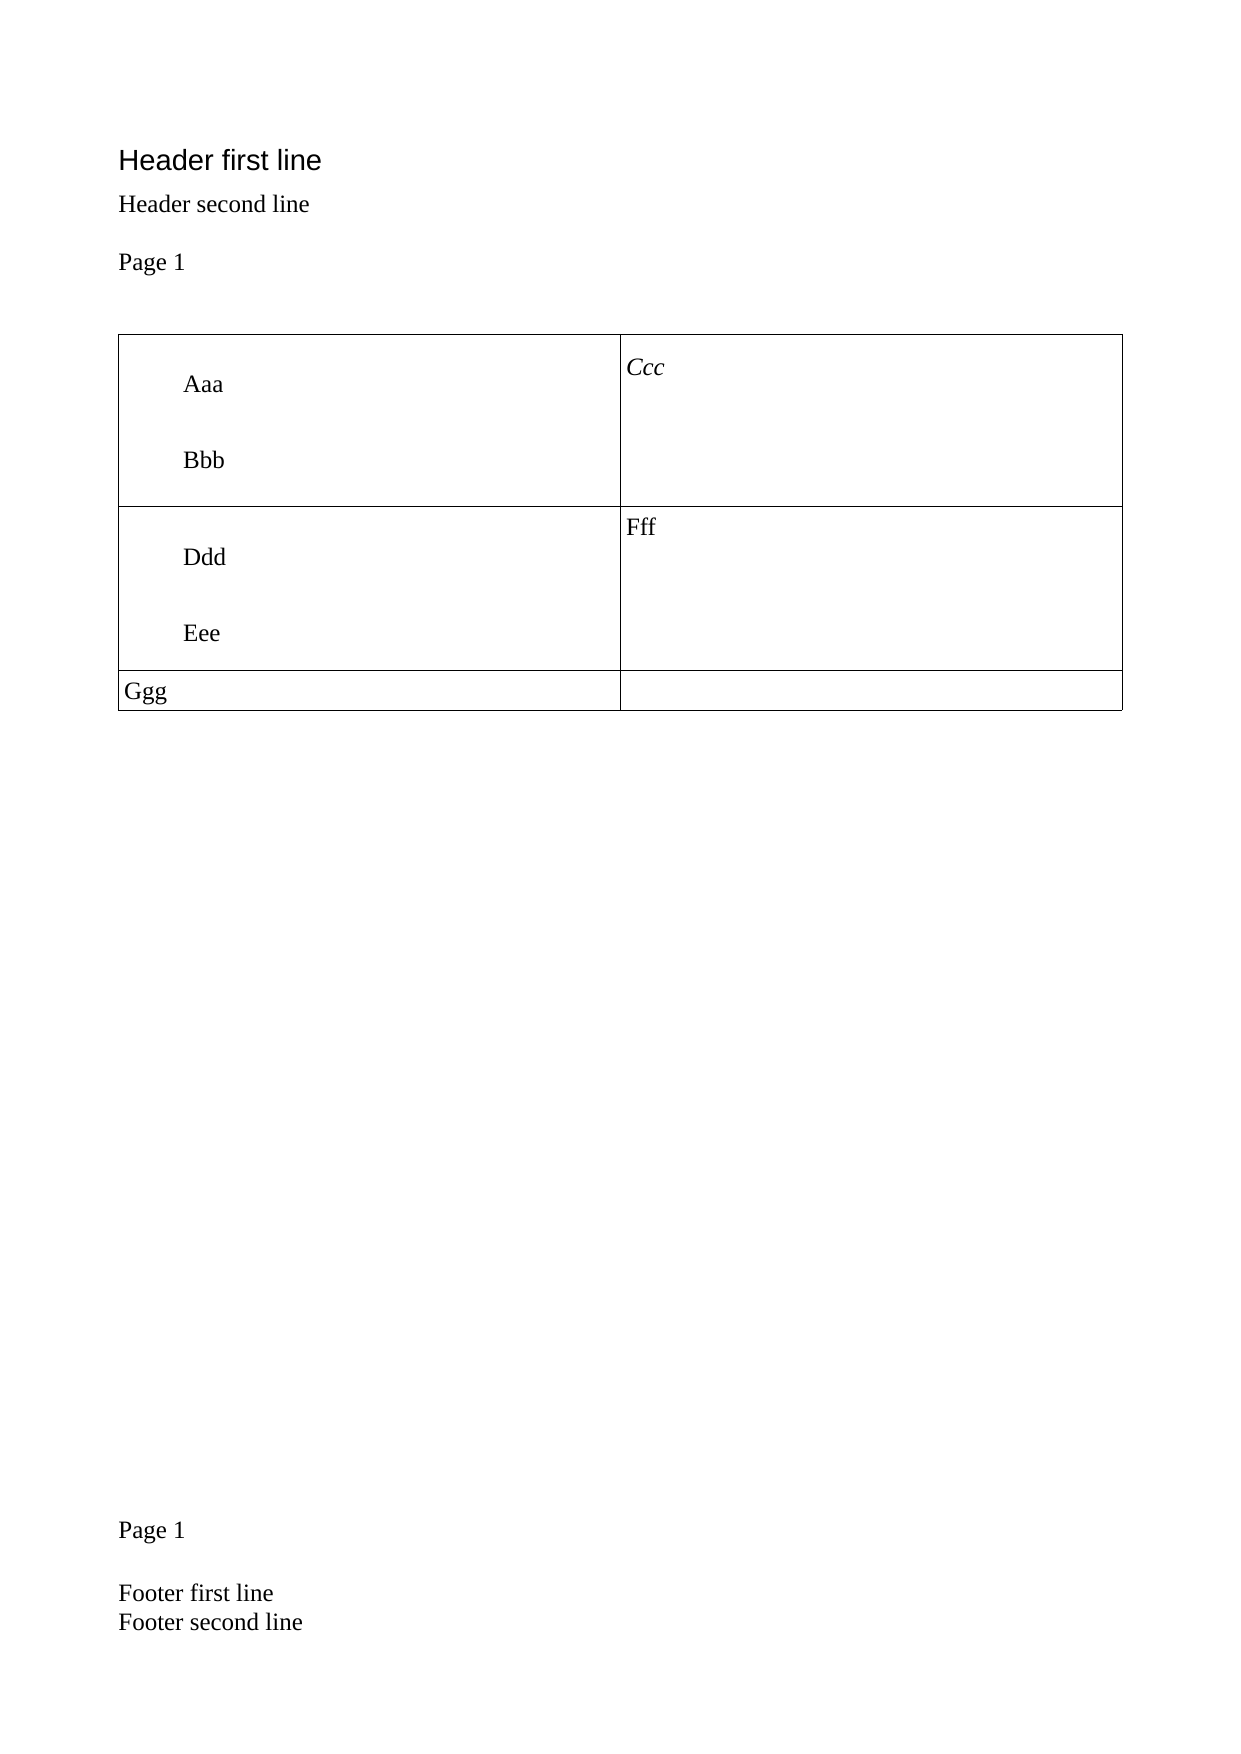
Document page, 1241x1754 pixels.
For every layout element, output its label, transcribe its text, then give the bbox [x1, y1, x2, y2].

table_cell [621, 671, 1122, 710]
table_cell Fff [621, 507, 1122, 670]
text Page 1 [118, 1515, 1122, 1544]
table_header Aaa Bbb [119, 335, 620, 506]
table_cell Ddd Eee [119, 507, 620, 670]
text Page 1 [118, 247, 1122, 276]
table_header Ccc [621, 335, 1122, 506]
table_cell Ggg [119, 671, 620, 710]
